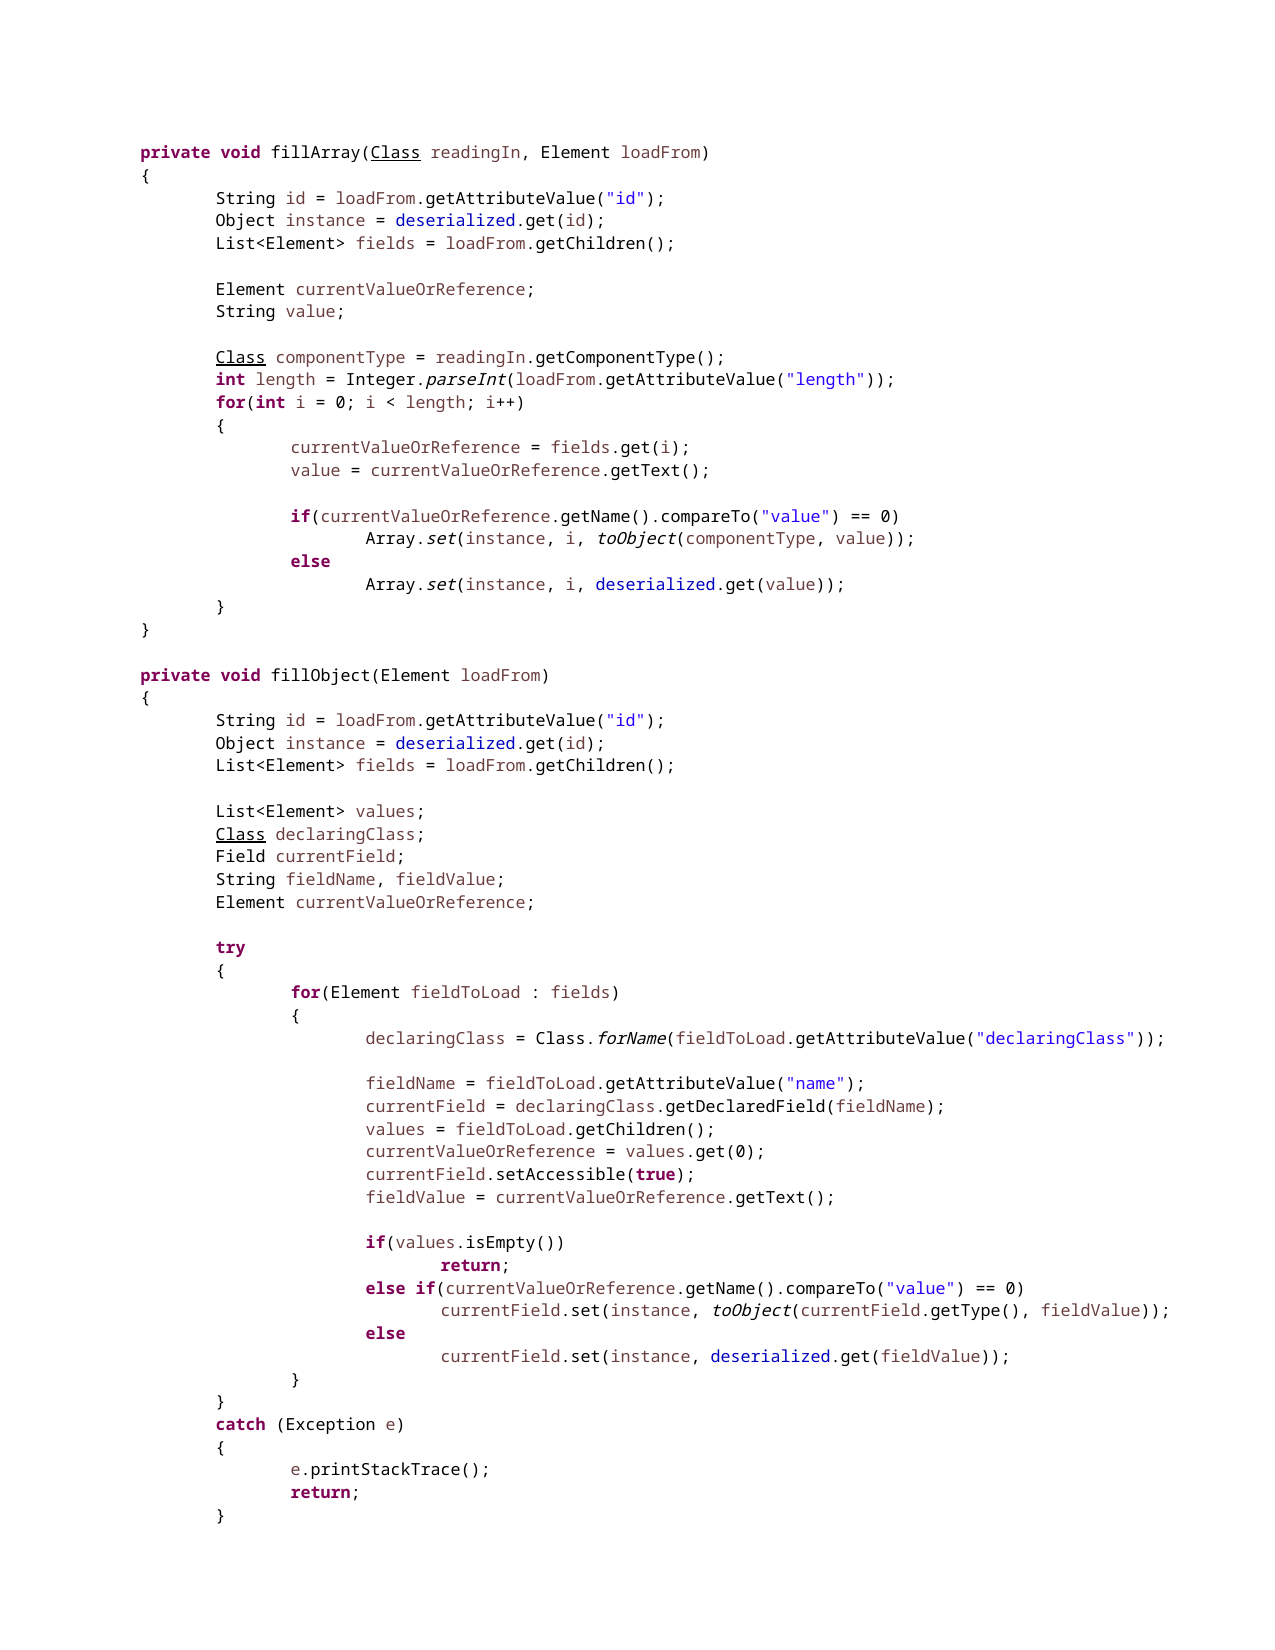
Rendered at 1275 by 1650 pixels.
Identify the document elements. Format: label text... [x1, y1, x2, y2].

text currentField = declaringClass.getDeclaredField(fieldName); [65, 1094, 1209, 1117]
text fieldName = fieldToLoad.getAttributeValue("name"); [65, 1072, 1209, 1094]
text } [65, 595, 1209, 618]
text currentField.setAccessible(true); [65, 1163, 1209, 1185]
text } [65, 1503, 1209, 1526]
text fieldValue = currentValueOrReference.getText(); [65, 1185, 1209, 1208]
text } [65, 1390, 1209, 1412]
text Object instance = deserialized.get(id); [65, 731, 1209, 754]
text Class componentType = readingIn.getComponentType(); [65, 345, 1209, 368]
text Element currentValueOrReference; [65, 890, 1209, 913]
text else [65, 1322, 1209, 1344]
text Array.set(instance, i, deserialized.get(value)); [65, 572, 1209, 595]
text return; [65, 1481, 1209, 1503]
text private void fillObject(Element loadFrom) [65, 663, 1209, 686]
text value = currentValueOrReference.getText(); [65, 459, 1209, 481]
text else [65, 549, 1209, 572]
text String id = loadFrom.getAttributeValue("id"); [65, 186, 1209, 209]
text { [65, 686, 1209, 708]
text catch (Exception e) [65, 1412, 1209, 1435]
text if(values.isEmpty()) [65, 1231, 1209, 1253]
text currentField.set(instance, deserialized.get(fieldValue)); [65, 1344, 1209, 1367]
text Element currentValueOrReference; [65, 277, 1209, 300]
text { [65, 958, 1209, 981]
text e.printStackTrace(); [65, 1458, 1209, 1481]
text String fieldName, fieldValue; [65, 867, 1209, 890]
text List<Element> values; [65, 799, 1209, 822]
text { [65, 1435, 1209, 1458]
text { [65, 1004, 1209, 1026]
text private void fillArray(Class readingIn, Element loadFrom) [65, 141, 1209, 163]
text if(currentValueOrReference.getName().compareTo("value") == 0) [65, 504, 1209, 527]
text int length = Integer.parseInt(loadFrom.getAttributeValue("length")); [65, 368, 1209, 391]
text for(Element fieldToLoad : fields) [65, 981, 1209, 1004]
text List<Element> fields = loadFrom.getChildren(); [65, 232, 1209, 254]
text String id = loadFrom.getAttributeValue("id"); [65, 708, 1209, 731]
text declaringClass = Class.forName(fieldToLoad.getAttributeValue("declaringClass")); [65, 1026, 1209, 1072]
text return; [65, 1253, 1209, 1276]
text values = fieldToLoad.getChildren(); [65, 1117, 1209, 1140]
text else if(currentValueOrReference.getName().compareTo("value") == 0) [65, 1276, 1209, 1299]
text currentValueOrReference = fields.get(i); [65, 436, 1209, 459]
text } [65, 1367, 1209, 1390]
text List<Element> fields = loadFrom.getChildren(); [65, 754, 1209, 777]
text currentValueOrReference = values.get(0); [65, 1140, 1209, 1163]
text { [65, 163, 1209, 186]
text for(int i = 0; i < length; i++) [65, 391, 1209, 413]
text Class declaringClass; [65, 822, 1209, 845]
text try [65, 936, 1209, 958]
text Field currentField; [65, 845, 1209, 867]
text currentField.set(instance, toObject(currentField.getType(), fieldValue)); [65, 1299, 1209, 1322]
text Object instance = deserialized.get(id); [65, 209, 1209, 232]
text { [65, 413, 1209, 436]
text Array.set(instance, i, toObject(componentType, value)); [65, 527, 1209, 549]
text String value; [65, 300, 1209, 322]
text } [65, 618, 1209, 640]
